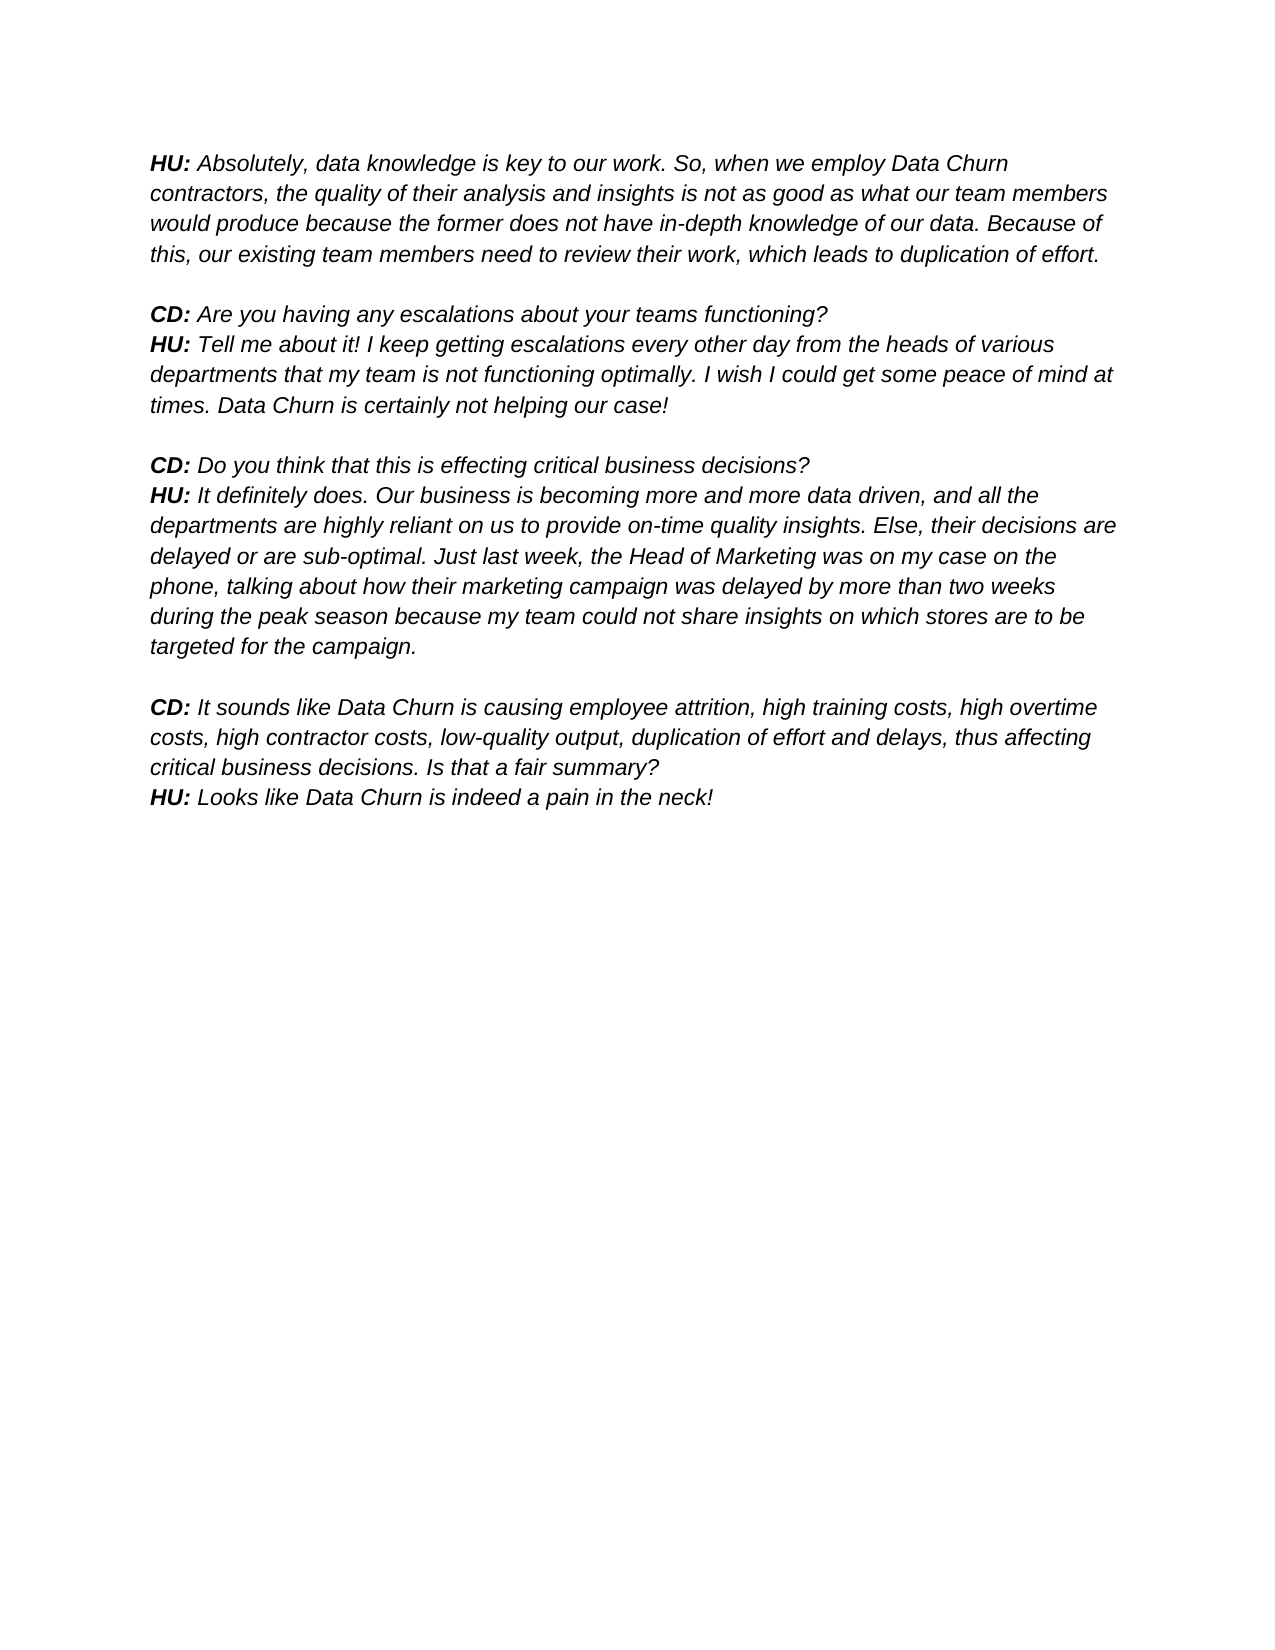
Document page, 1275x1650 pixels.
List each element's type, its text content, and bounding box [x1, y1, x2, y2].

text CD: It sounds like Data Churn is causing employee attrition, high training costs, high overtime costs, high contractor costs, low-quality output, duplication of effort and delays, thus affecting critical business decisions. Is that a fair summary? [150, 694, 1125, 781]
text HU: Looks like Data Churn is indeed a pain in the neck! [150, 784, 1125, 811]
text HU: Tell me about it! I keep getting escalations every other day from the heads of various departments that my team is not functioning optimally. I wish I could get some peace of mind at times. Data Churn is certainly not helping our case! [150, 331, 1125, 418]
text HU: Absolutely, data knowledge is key to our work. So, when we employ Data Churn contractors, the quality of their analysis and insights is not as good as what our team members would produce because the former does not have in-depth knowledge of our data. Because of this, our existing team members need to review their work, which leads to duplication of effort. [150, 150, 1125, 267]
text HU: It definitely does. Our business is becoming more and more data driven, and all the departments are highly reliant on us to provide on-time quality insights. Else, their decisions are delayed or are sub-optimal. Just last week, the Head of Marketing was on my case on the phone, talking about how their marketing campaign was delayed by more than two weeks during the peak season because my team could not share insights on which stores are to be targeted for the campaign. [150, 482, 1125, 660]
text CD: Are you having any escalations about your teams functioning? [150, 301, 1125, 327]
text CD: Do you think that this is effecting critical business decisions? [150, 452, 1125, 478]
